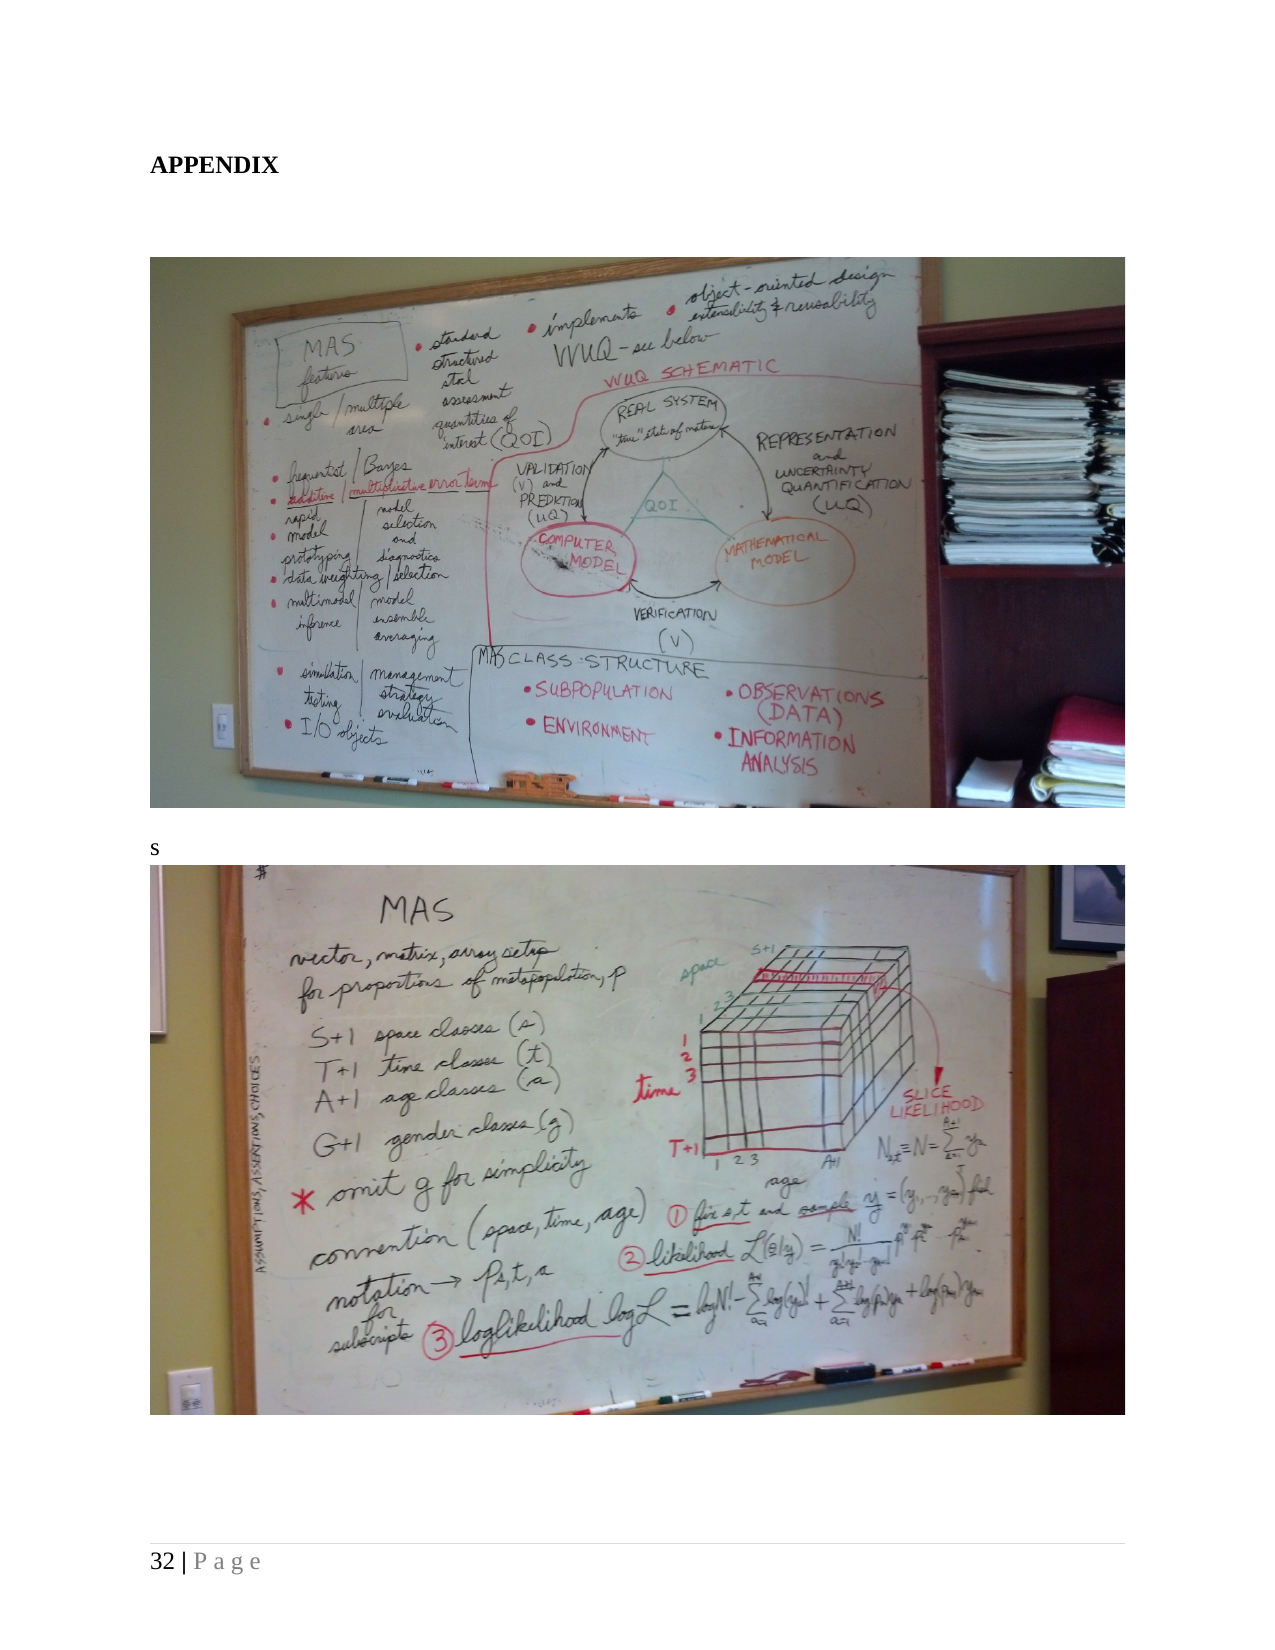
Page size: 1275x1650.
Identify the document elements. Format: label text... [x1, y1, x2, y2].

picture [150, 257, 1125, 808]
picture [150, 865, 1125, 1415]
text s [150, 832, 1125, 865]
text APPENDIX [150, 150, 1125, 179]
